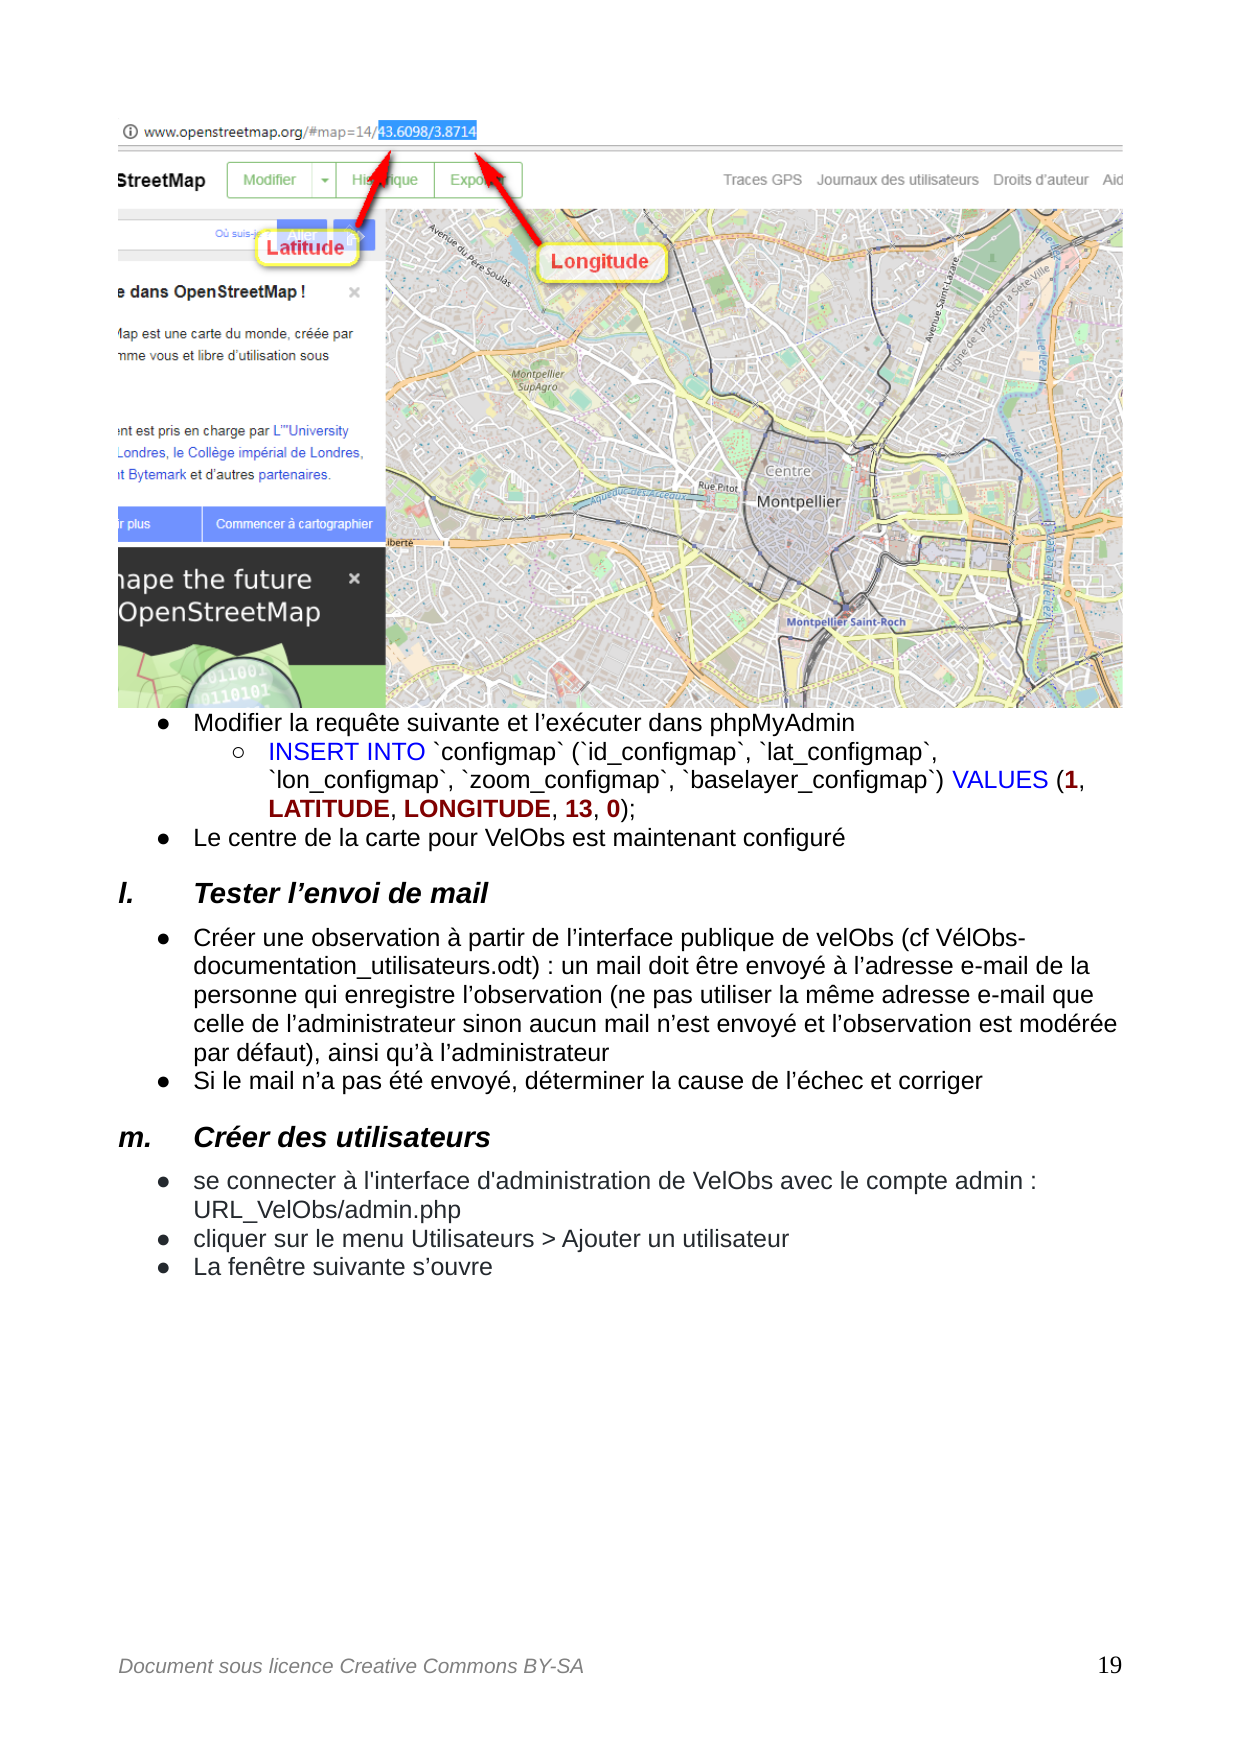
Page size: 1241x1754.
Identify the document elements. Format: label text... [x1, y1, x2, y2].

list Créer une observation à partir de l’interface publique de velObs (cf VélObs-documentation_utilisateurs.odt) : un mail doit être envoyé à l’adresse e-mail de la personne qui enregistre l’observation (ne pas utiliser la même adresse e-mail que celle de l’administrateur sinon aucun mail n’est envoyé et l’observation est modérée par défaut), ainsi qu’à l’administrateur [156, 922, 1122, 1066]
list Modifier la requête suivante et l’exécuter dans phpMyAdmin [156, 708, 1122, 736]
list cliquer sur le menu Utilisateurs > Ajouter un utilisateur [156, 1223, 1122, 1252]
subtitle Créer des utilisateurs [118, 1120, 1122, 1153]
list se connecter à l'interface d'administration de VelObs avec le compte admin : URL_VelObs/admin.php [156, 1166, 1122, 1223]
list Si le mail n’a pas été envoyé, déterminer la cause de l’échec et corriger [156, 1066, 1122, 1095]
list INSERT INTO `configmap` (`id_configmap`, `lat_configmap`, `lon_configmap`, `zoom_configmap`, `baselayer_configmap`) VALUES (1, LATITUDE, LONGITUDE, 13, 0); [231, 736, 1122, 823]
list Le centre de la carte pour VelObs est maintenant configuré [156, 823, 1122, 851]
subtitle Tester l’envoi de mail [118, 876, 1122, 910]
picture [118, 118, 1123, 708]
list La fenêtre suivante s’ouvre [156, 1252, 1122, 1281]
